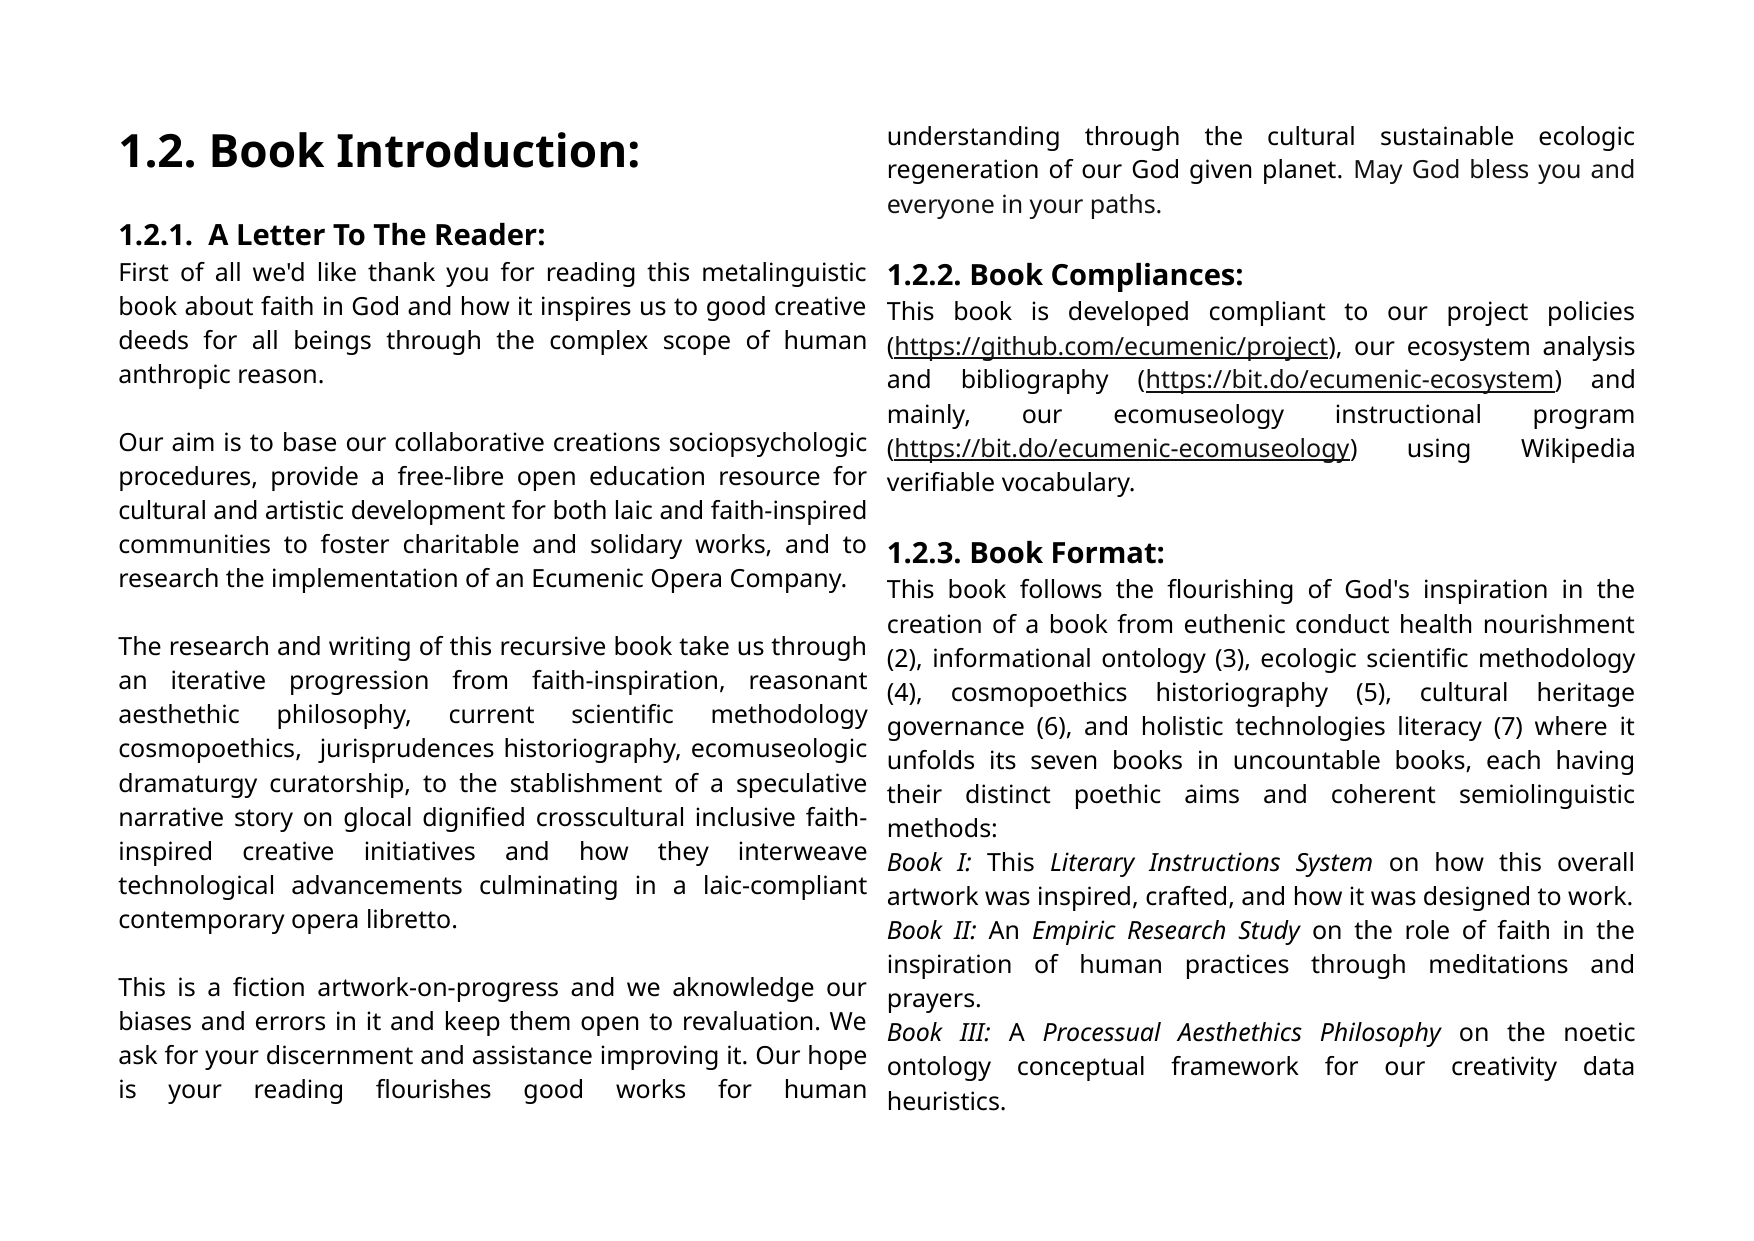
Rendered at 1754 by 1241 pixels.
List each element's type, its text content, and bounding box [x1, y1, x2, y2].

text This book is developed compliant to our project policies (https://github.com/ecumenic/project), our ecosystem analysis and bibliography (https://bit.do/ecumenic-ecosystem) and mainly, our ecomuseology instructional program (https://bit.do/ecumenic-ecomuseology) using Wikipedia verifiable vocabulary. [887, 294, 1636, 498]
text Book III: A Processual Aesthethics Philosophy on the noetic ontology conceptual framework for our creativity data heuristics. [887, 1015, 1636, 1117]
text First of all we'd like thank you for reading this metalinguistic book about faith in God and how it inspires us to good creative deeds for all beings through the complex scope of human anthropic reason. [118, 254, 868, 391]
text 1.2.1. A Letter To The Reader: [118, 214, 868, 254]
text Book I: This Literary Instructions System on how this overall artwork was inspired, crafted, and how it was designed to work. [887, 845, 1636, 913]
text Book II: An Empiric Research Study on the role of faith in the inspiration of human practices through meditations and prayers. [887, 913, 1636, 1015]
text 1.2.2. Book Compliances: [887, 254, 1636, 294]
text 1.2. Book Introduction: [118, 118, 868, 181]
text This is a fiction artwork-on-progress and we aknowledge our biases and errors in it and keep them open to revaluation. We ask for your discernment and assistance improving it. Our hope is your reading flourishes good works for human [118, 969, 868, 1106]
text 1.2.3. Book Format: [887, 532, 1636, 572]
text This book follows the flourishing of God's inspiration in the creation of a book from euthenic conduct health nourishment (2), informational ontology (3), ecologic scientific methodology (4), cosmopoethics historiography (5), cultural heritage governance (6), and holistic technologies literacy (7) where it unfolds its seven books in uncountable books, each having their distinct poethic aims and coherent semiolinguistic methods: [887, 572, 1636, 845]
text The research and writing of this recursive book take us through an iterative progression from faith-inspiration, reasonant aesthethic philosophy, current scientific methodology cosmopoethics, jurisprudences historiography, ecomuseologic dramaturgy curatorship, to the stablishment of a speculative narrative story on glocal dignified crosscultural inclusive faith-inspired creative initiatives and how they interweave technological advancements culminating in a laic-compliant contemporary opera libretto. [118, 629, 868, 936]
text understanding through the cultural sustainable ecologic regeneration of our God given planet. May God bless you and everyone in your paths. [887, 118, 1636, 220]
text Our aim is to base our collaborative creations sociopsychologic procedures, provide a free-libre open education resource for cultural and artistic development for both laic and faith-inspired communities to foster charitable and solidary works, and to research the implementation of an Ecumenic Opera Company. [118, 424, 868, 595]
